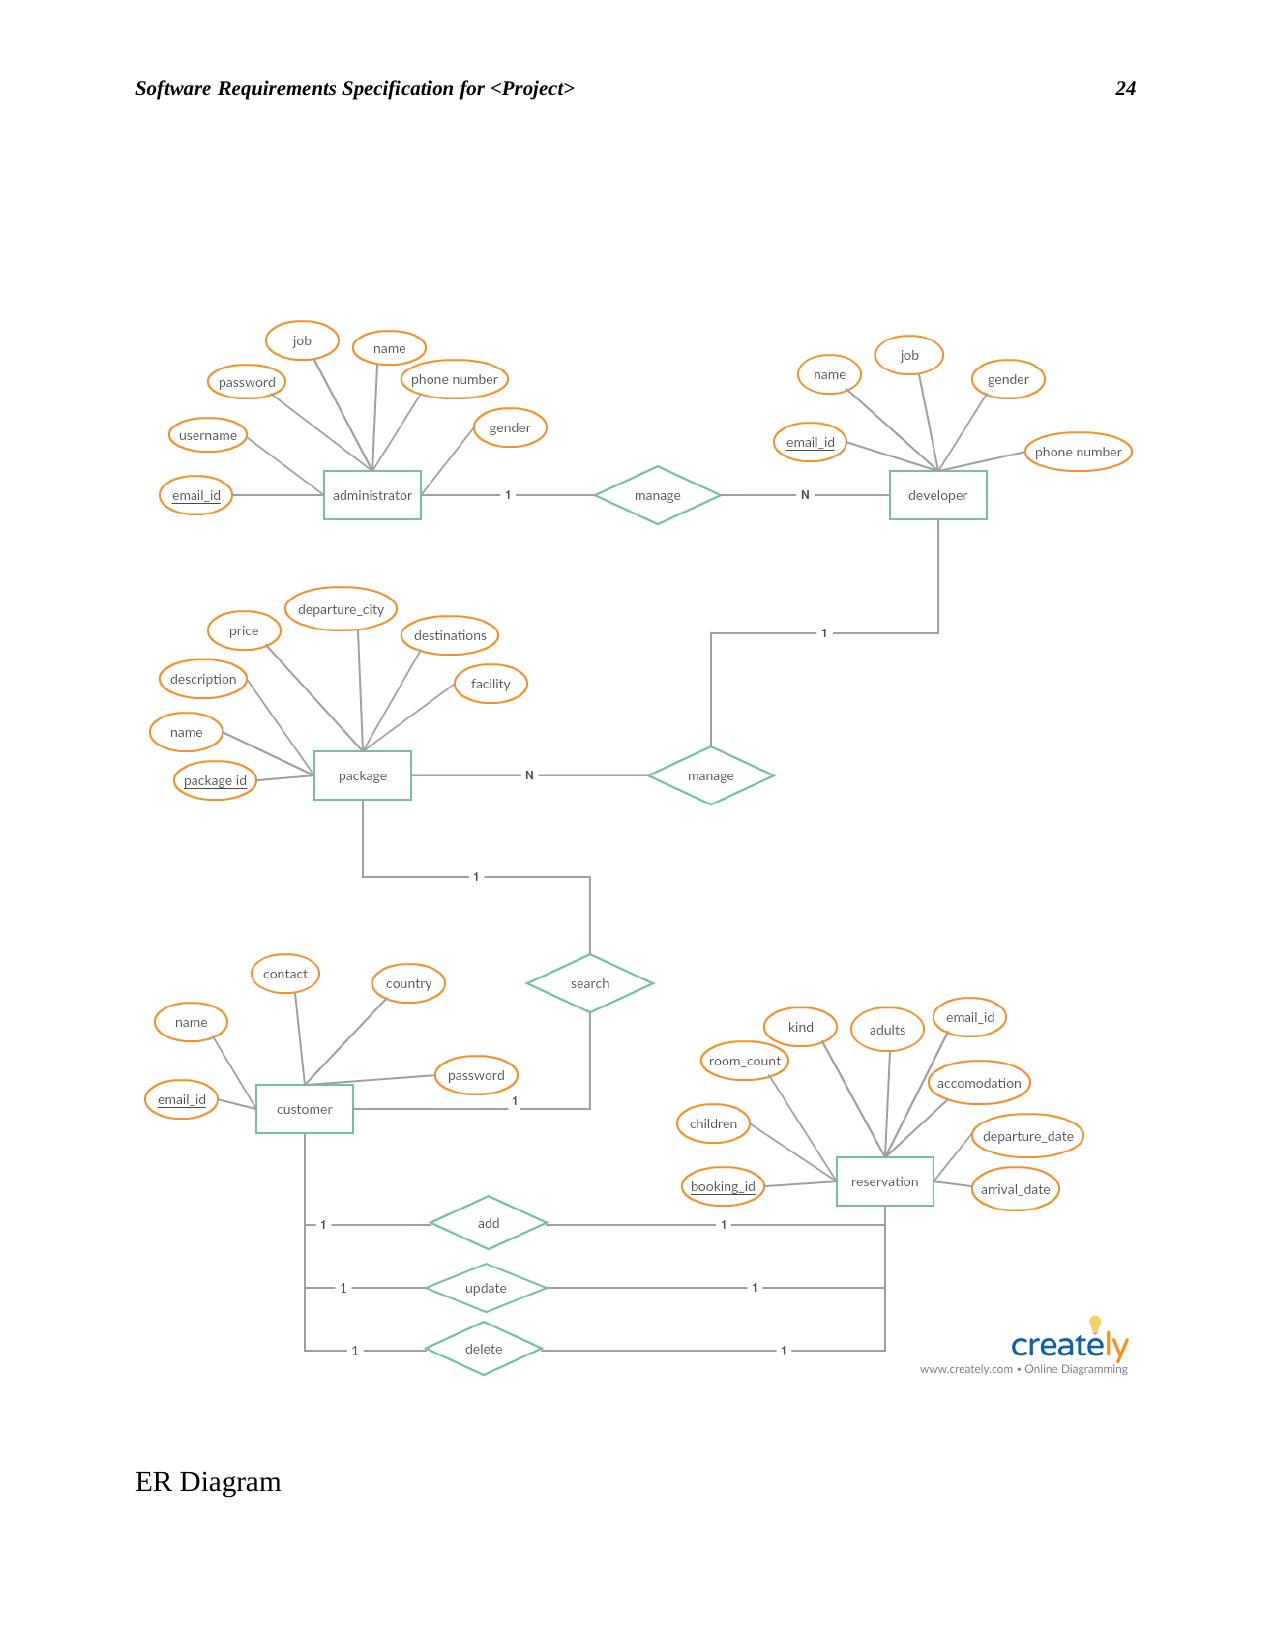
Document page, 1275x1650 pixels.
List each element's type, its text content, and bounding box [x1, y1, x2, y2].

picture [135, 311, 1140, 1384]
text ER Diagram [135, 1464, 1140, 1498]
